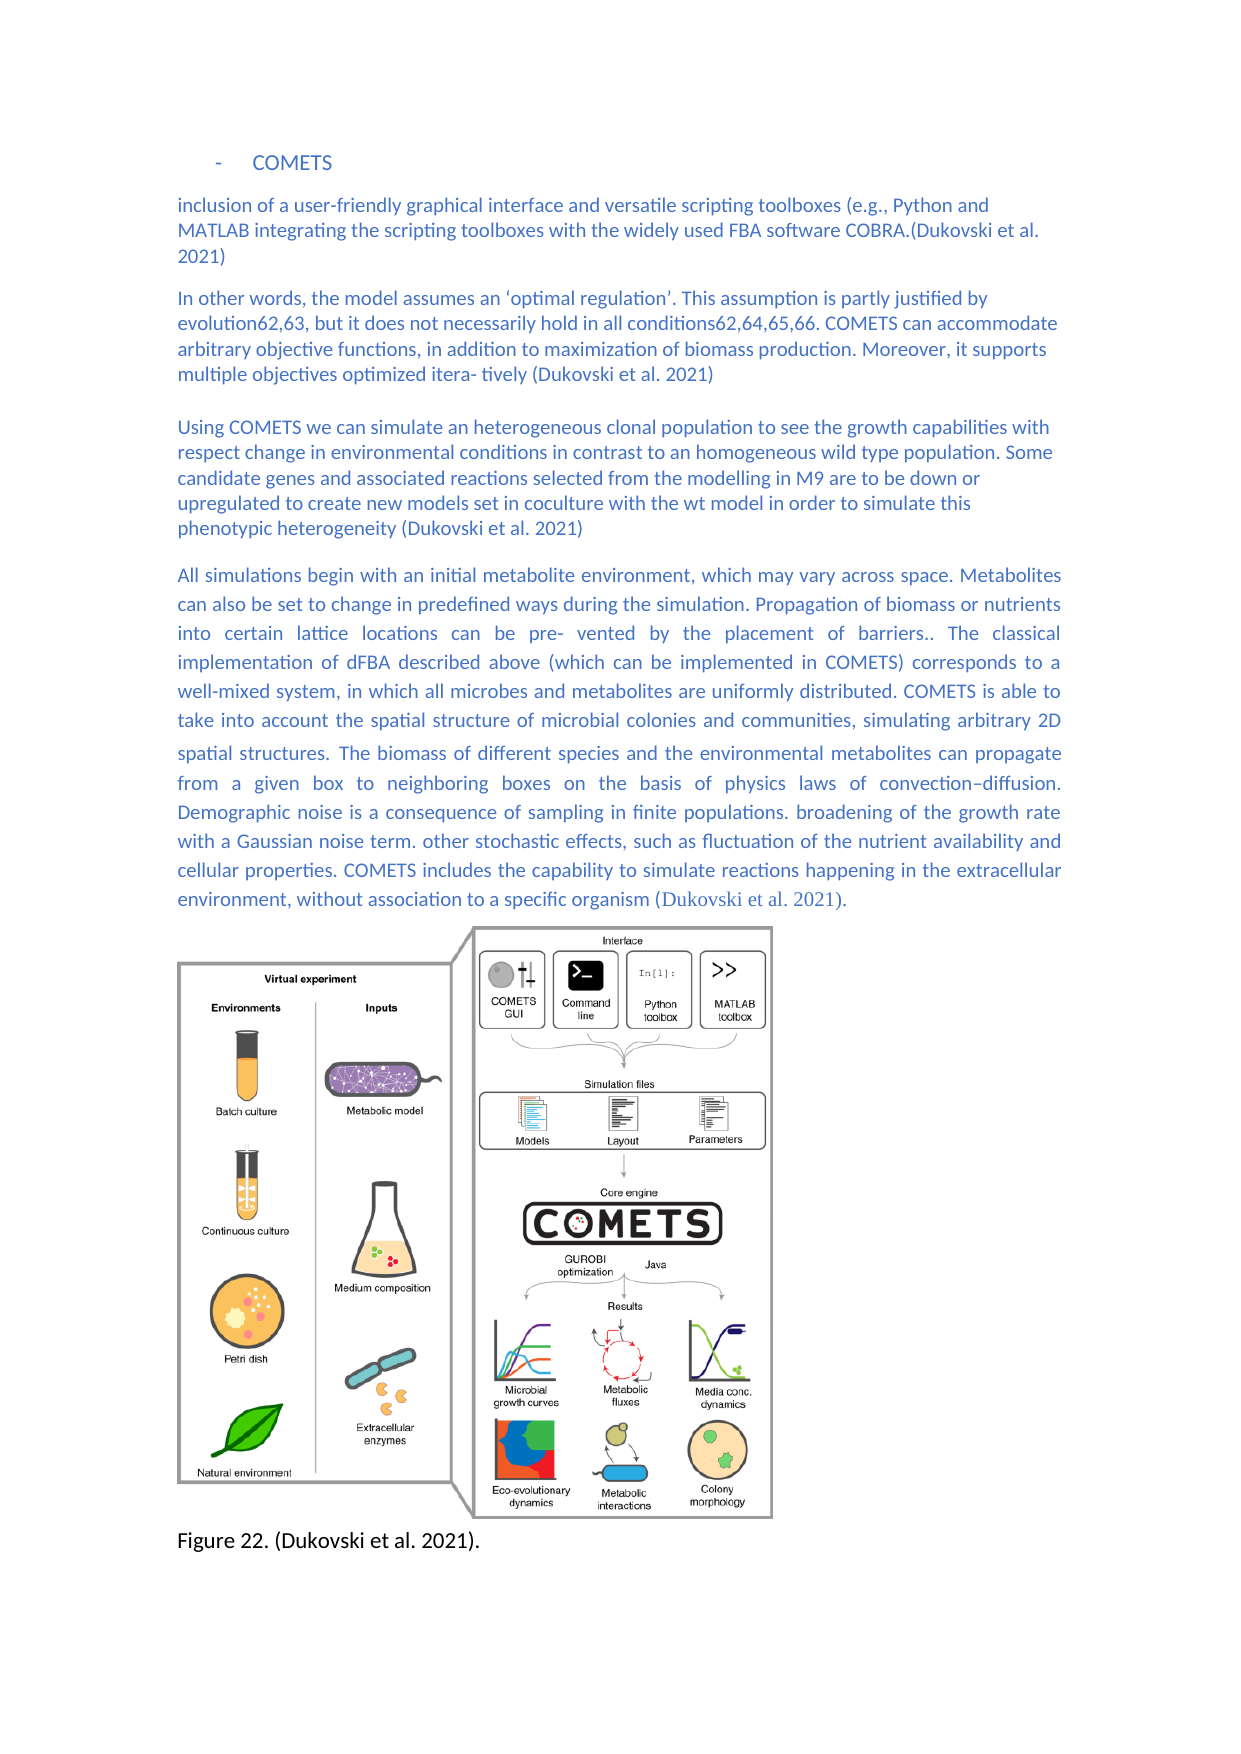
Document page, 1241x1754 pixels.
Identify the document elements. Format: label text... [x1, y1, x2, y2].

text In other words, the model assumes an ‘optimal regulation’. This assumption is partly justified by evolution62,63, but it does not necessarily hold in all conditions62,64,65,66. COMETS can accommodate arbitrary objective functions, in addition to maximization of biomass production. Moreover, it supports multiple objectives optimized itera- tively (Dukovski et al. 2021) [177, 285, 1063, 387]
text All simulations begin with an initial metabolite environment, which may vary across space. Metabolites can also be set to change in predefined ways during the simulation. Propagation of biomass or nutrients into certain lattice locations can be pre- vented by the placement of barriers.. The classical implementation of dFBA described above (which can be implemented in COMETS) corresponds to a well-mixed system, in which all microbes and metabolites are uniformly distributed. COMETS is able to take into account the spatial structure of microbial colonies and communities, simulating arbitrary 2D spatial structures. The biomass of different species and the environmental metabolites can propagate from a given box to neighboring boxes on the basis of physics laws of convection–diffusion. Demographic noise is a consequence of sampling in finite populations. broadening of the growth rate with a Gaussian noise term. other stochastic effects, such as fluctuation of the nutrient availability and cellular properties. COMETS includes the capability to simulate reactions happening in the extracellular environment, without association to a specific organism (Dukovski et al. 2021). [177, 562, 1063, 912]
text inclusion of a user-friendly graphical interface and versatile scripting toolboxes (e.g., Python and MATLAB integrating the scripting toolboxes with the widely used FBA software COBRA.(Dukovski et al. 2021) [177, 192, 1063, 268]
text Using COMETS we can simulate an heterogeneous clonal population to see the growth capabilities with respect change in environmental conditions in contrast to an homogeneous wild type population. Some candidate genes and associated reactions selected from the modelling in M9 are to be down or upregulated to create new models set in coculture with the wt model in order to simulate this phenotypic heterogeneity (Dukovski et al. 2021) [177, 414, 1063, 541]
list COMETS [215, 148, 1063, 176]
